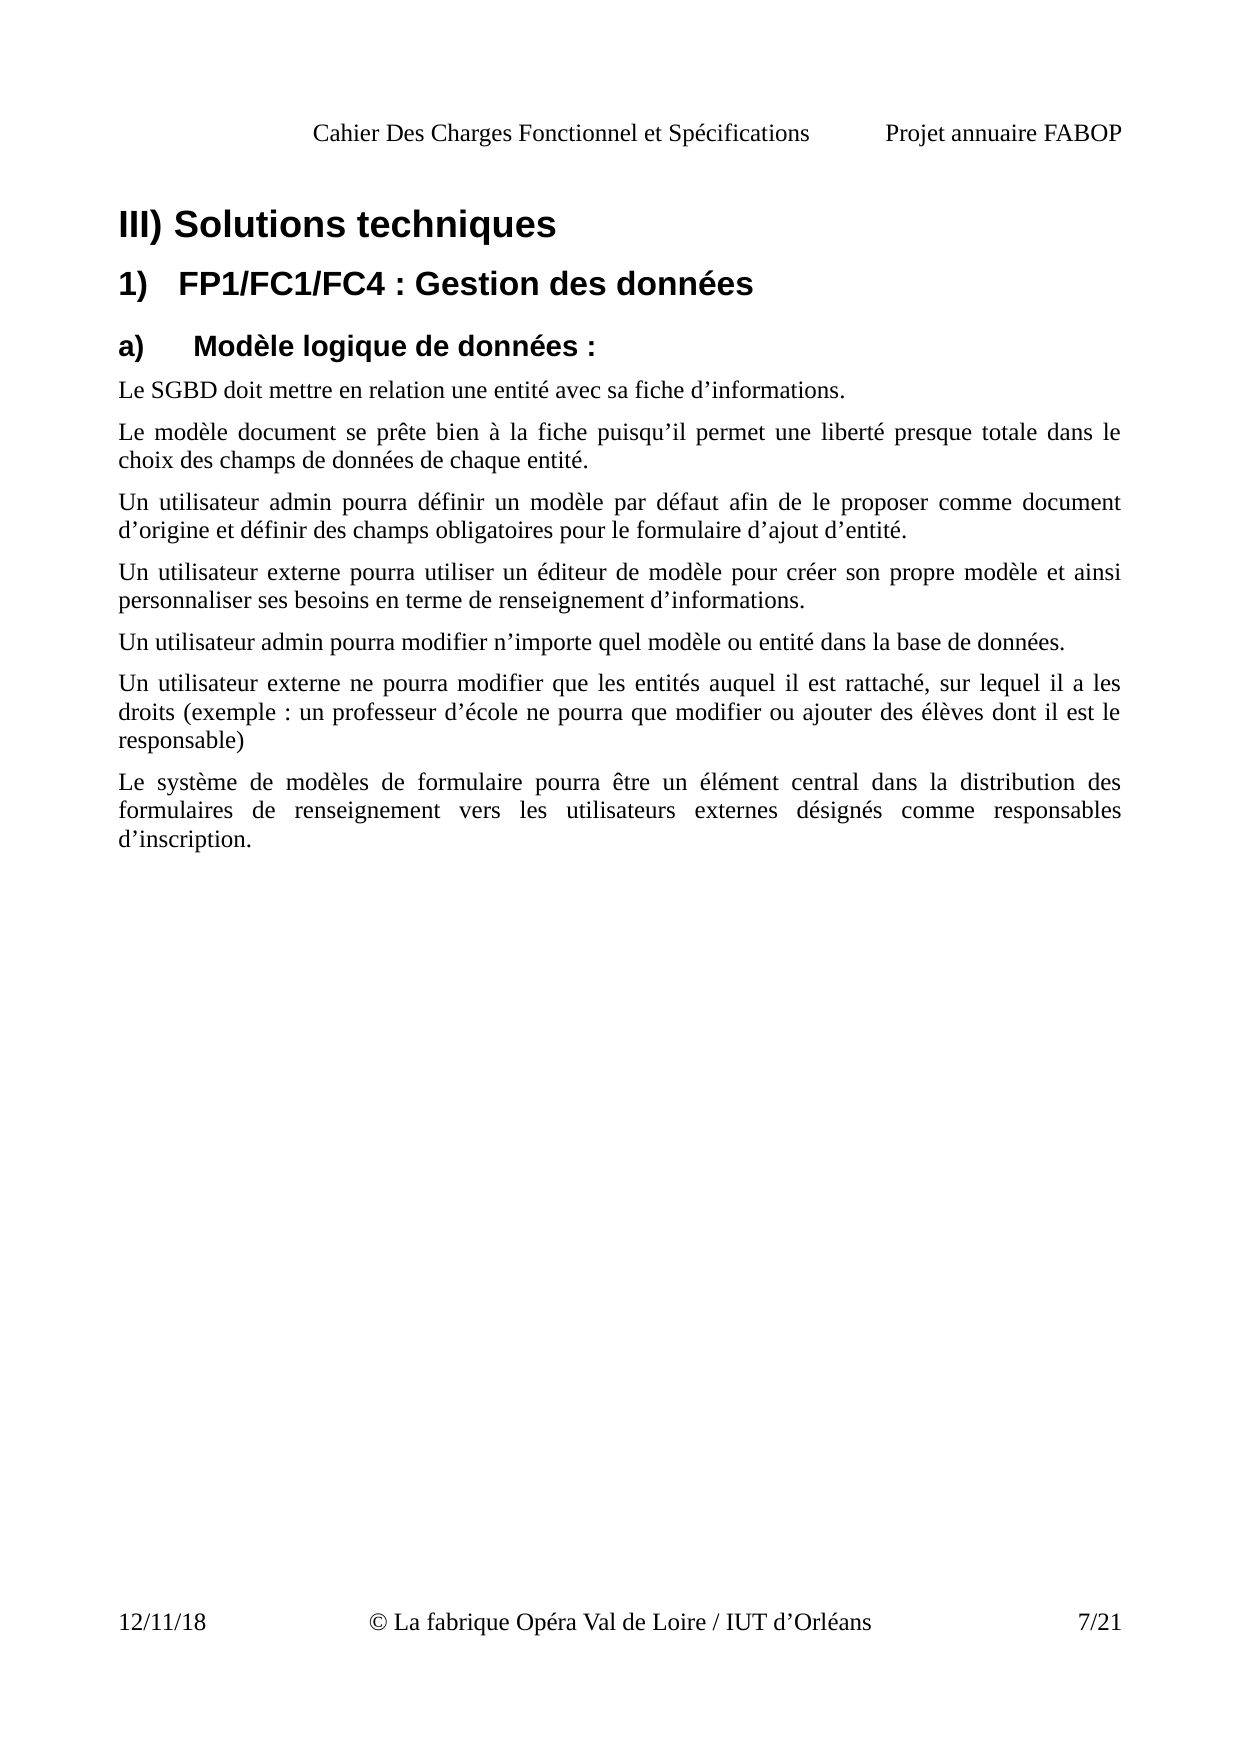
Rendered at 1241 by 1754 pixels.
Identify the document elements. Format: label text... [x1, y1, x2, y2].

text Le système de modèles de formulaire pourra être un élément central dans la distribution des formulaires de renseignement vers les utilisateurs externes désignés comme responsables d’inscription. [118, 767, 1122, 853]
text Un utilisateur admin pourra définir un modèle par défaut afin de le proposer comme document d’origine et définir des champs obligatoires pour le formulaire d’ajout d’entité. [118, 487, 1122, 544]
subtitle Modèle logique de données : [118, 329, 1122, 363]
subtitle Solutions techniques [118, 201, 1122, 245]
text Un utilisateur admin pourra modifier n’importe quel modèle ou entité dans la base de données. [118, 627, 1122, 655]
text Un utilisateur externe ne pourra modifier que les entités auquel il est rattaché, sur lequel il a les droits (exemple : un professeur d’école ne pourra que modifier ou ajouter des élèves dont il est le responsable) [118, 668, 1122, 754]
text Un utilisateur externe pourra utiliser un éditeur de modèle pour créer son propre modèle et ainsi personnaliser ses besoins en terme de renseignement d’informations. [118, 557, 1122, 614]
subtitle FP1/FC1/FC4 : Gestion des données [118, 263, 1122, 302]
text Le modèle document se prête bien à la fiche puisqu’il permet une liberté presque totale dans le choix des champs de données de chaque entité. [118, 417, 1122, 474]
text Le SGBD doit mettre en relation une entité avec sa fiche d’informations. [118, 375, 1122, 404]
